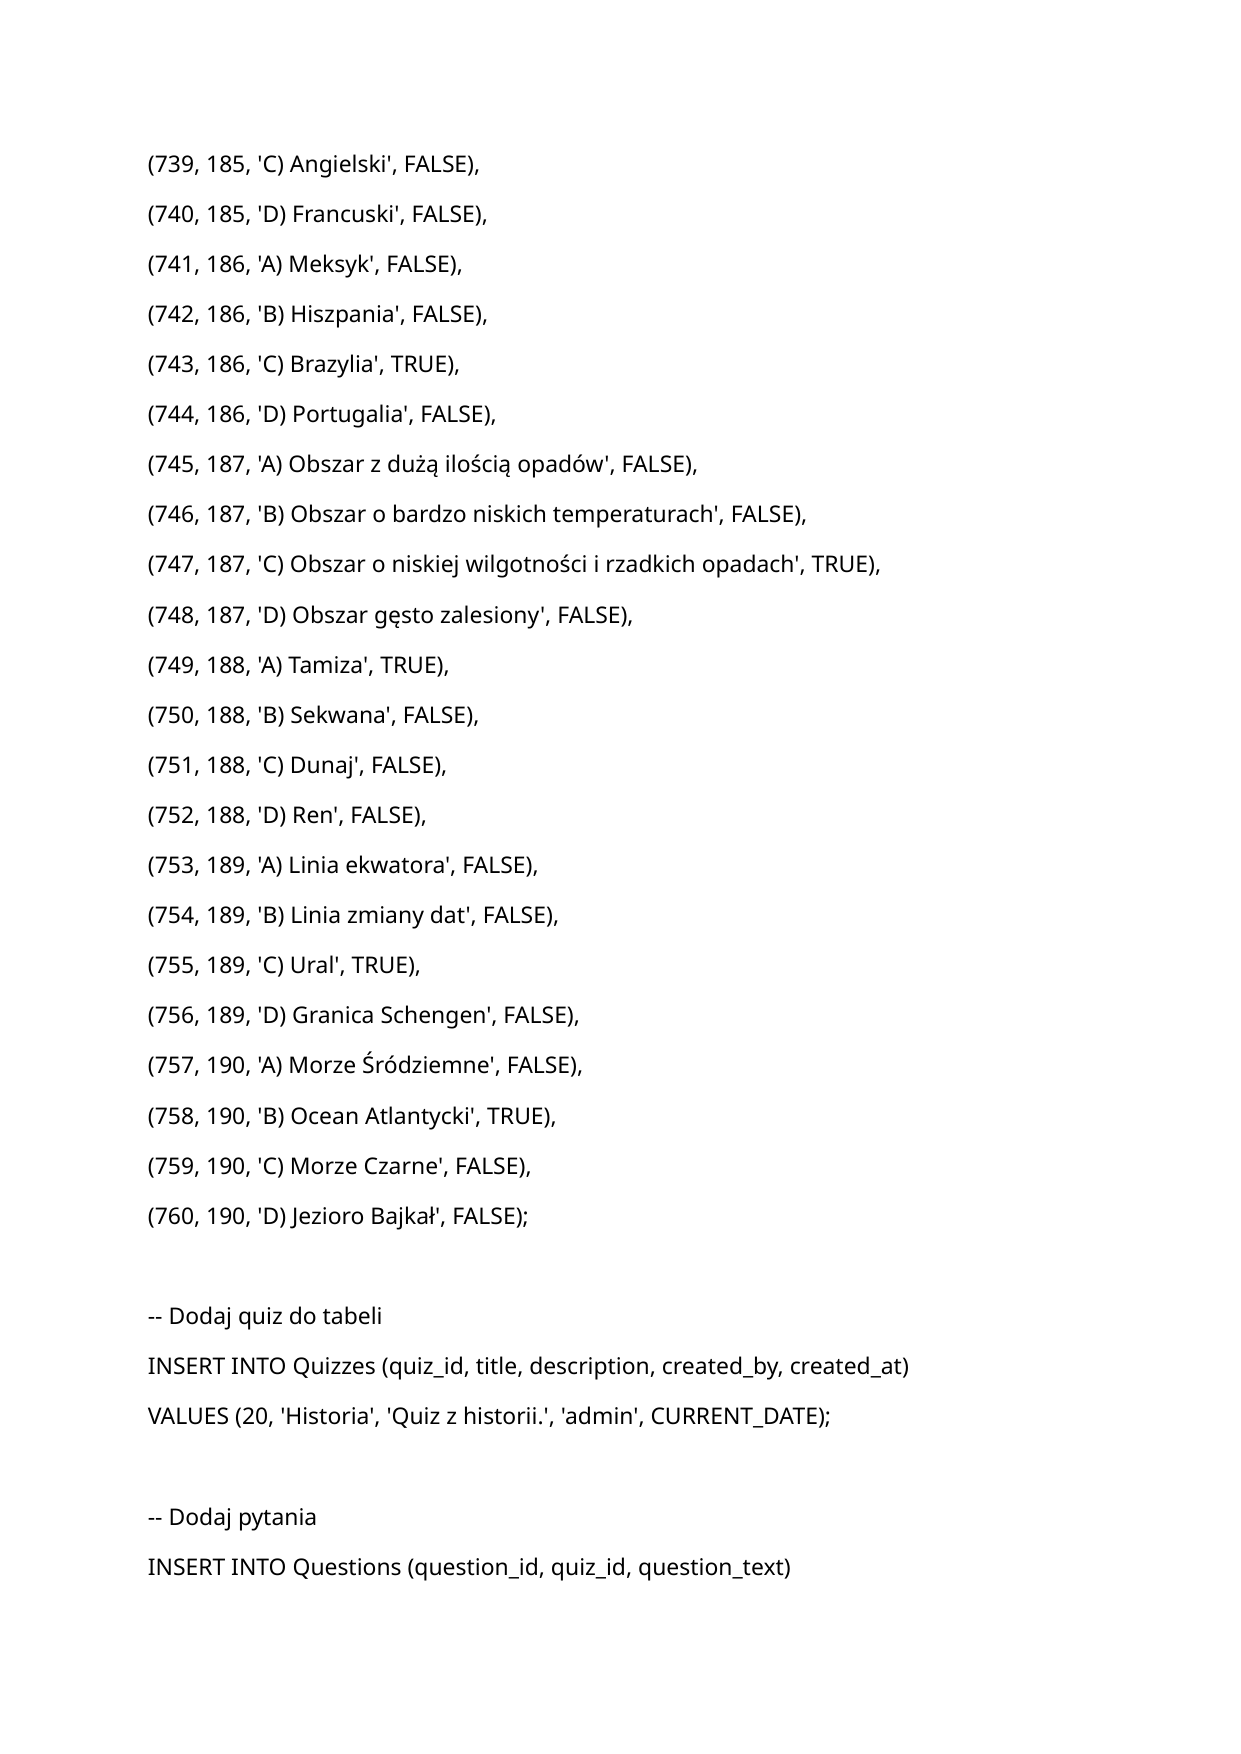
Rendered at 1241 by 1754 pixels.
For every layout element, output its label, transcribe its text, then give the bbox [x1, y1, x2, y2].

text (749, 188, 'A) Tamiza', TRUE), [148, 649, 1093, 680]
text (741, 186, 'A) Meksyk', FALSE), [148, 248, 1093, 279]
text (759, 190, 'C) Morze Czarne', FALSE), [148, 1150, 1093, 1181]
text (757, 190, 'A) Morze Śródziemne', FALSE), [148, 1049, 1093, 1081]
text -- Dodaj pytania [148, 1500, 1093, 1532]
text (740, 185, 'D) Francuski', FALSE), [148, 198, 1093, 229]
text VALUES (20, 'Historia', 'Quiz z historii.', 'admin', CURRENT_DATE); [148, 1400, 1093, 1431]
text (747, 187, 'C) Obszar o niskiej wilgotności i rzadkich opadach', TRUE), [148, 548, 1093, 580]
text (748, 187, 'D) Obszar gęsto zalesiony', FALSE), [148, 598, 1093, 630]
text (739, 185, 'C) Angielski', FALSE), [148, 148, 1093, 179]
text INSERT INTO Quizzes (quiz_id, title, description, created_by, created_at) [148, 1350, 1093, 1381]
text (760, 190, 'D) Jezioro Bajkał', FALSE); [148, 1200, 1093, 1231]
text (758, 190, 'B) Ocean Atlantycki', TRUE), [148, 1099, 1093, 1131]
text (753, 189, 'A) Linia ekwatora', FALSE), [148, 849, 1093, 880]
text (751, 188, 'C) Dunaj', FALSE), [148, 749, 1093, 780]
text (750, 188, 'B) Sekwana', FALSE), [148, 699, 1093, 730]
text (746, 187, 'B) Obszar o bardzo niskich temperaturach', FALSE), [148, 498, 1093, 529]
text (756, 189, 'D) Granica Schengen', FALSE), [148, 999, 1093, 1031]
text INSERT INTO Questions (question_id, quiz_id, question_text) [148, 1551, 1093, 1582]
text (745, 187, 'A) Obszar z dużą ilością opadów', FALSE), [148, 448, 1093, 479]
text (743, 186, 'C) Brazylia', TRUE), [148, 348, 1093, 379]
text (754, 189, 'B) Linia zmiany dat', FALSE), [148, 899, 1093, 930]
text (744, 186, 'D) Portugalia', FALSE), [148, 398, 1093, 429]
text (752, 188, 'D) Ren', FALSE), [148, 799, 1093, 830]
text -- Dodaj quiz do tabeli [148, 1300, 1093, 1331]
text (742, 186, 'B) Hiszpania', FALSE), [148, 298, 1093, 329]
text (755, 189, 'C) Ural', TRUE), [148, 949, 1093, 981]
